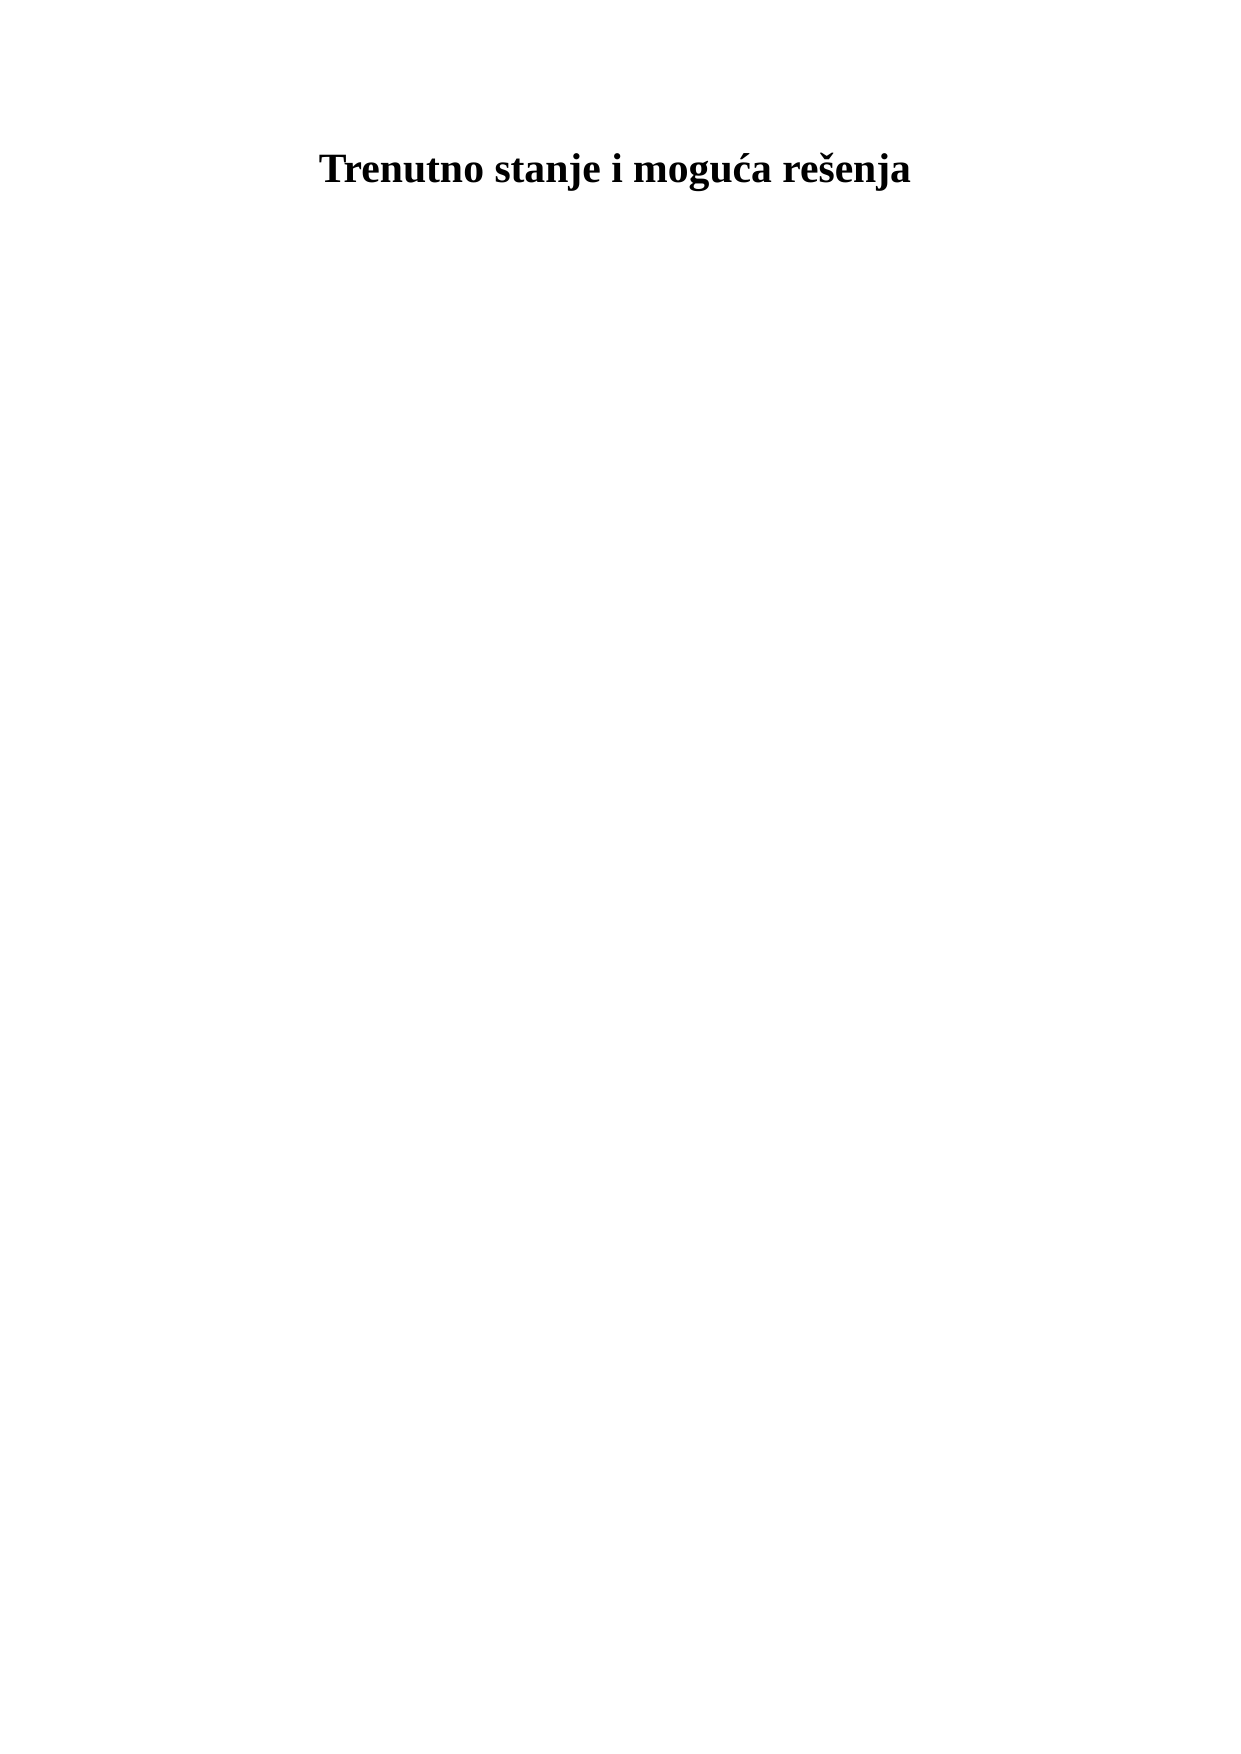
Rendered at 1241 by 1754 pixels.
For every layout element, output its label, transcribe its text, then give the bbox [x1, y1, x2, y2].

title Trenutno stanje i moguća rešenja [118, 143, 1122, 191]
